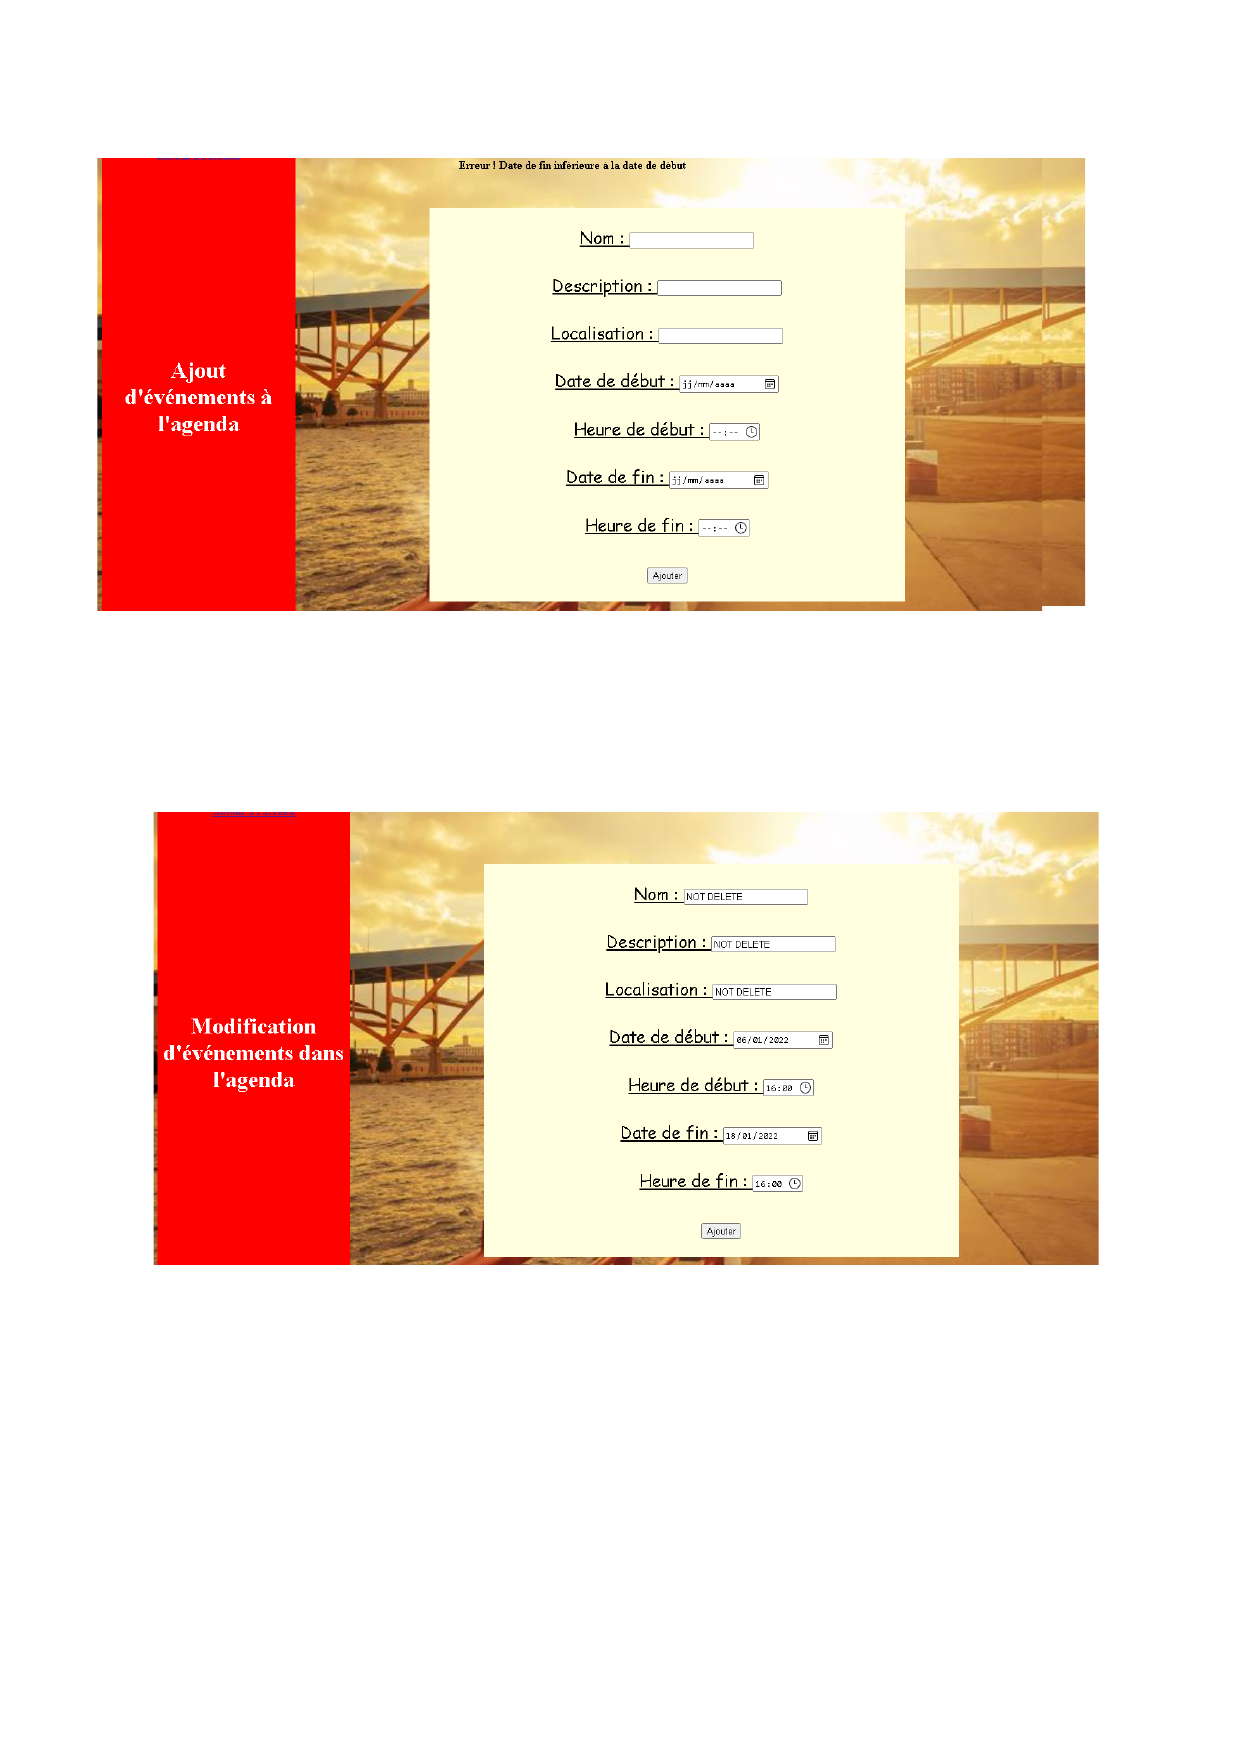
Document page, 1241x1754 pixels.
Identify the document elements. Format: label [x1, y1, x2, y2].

picture [153, 812, 1099, 1265]
picture [97, 158, 1086, 611]
